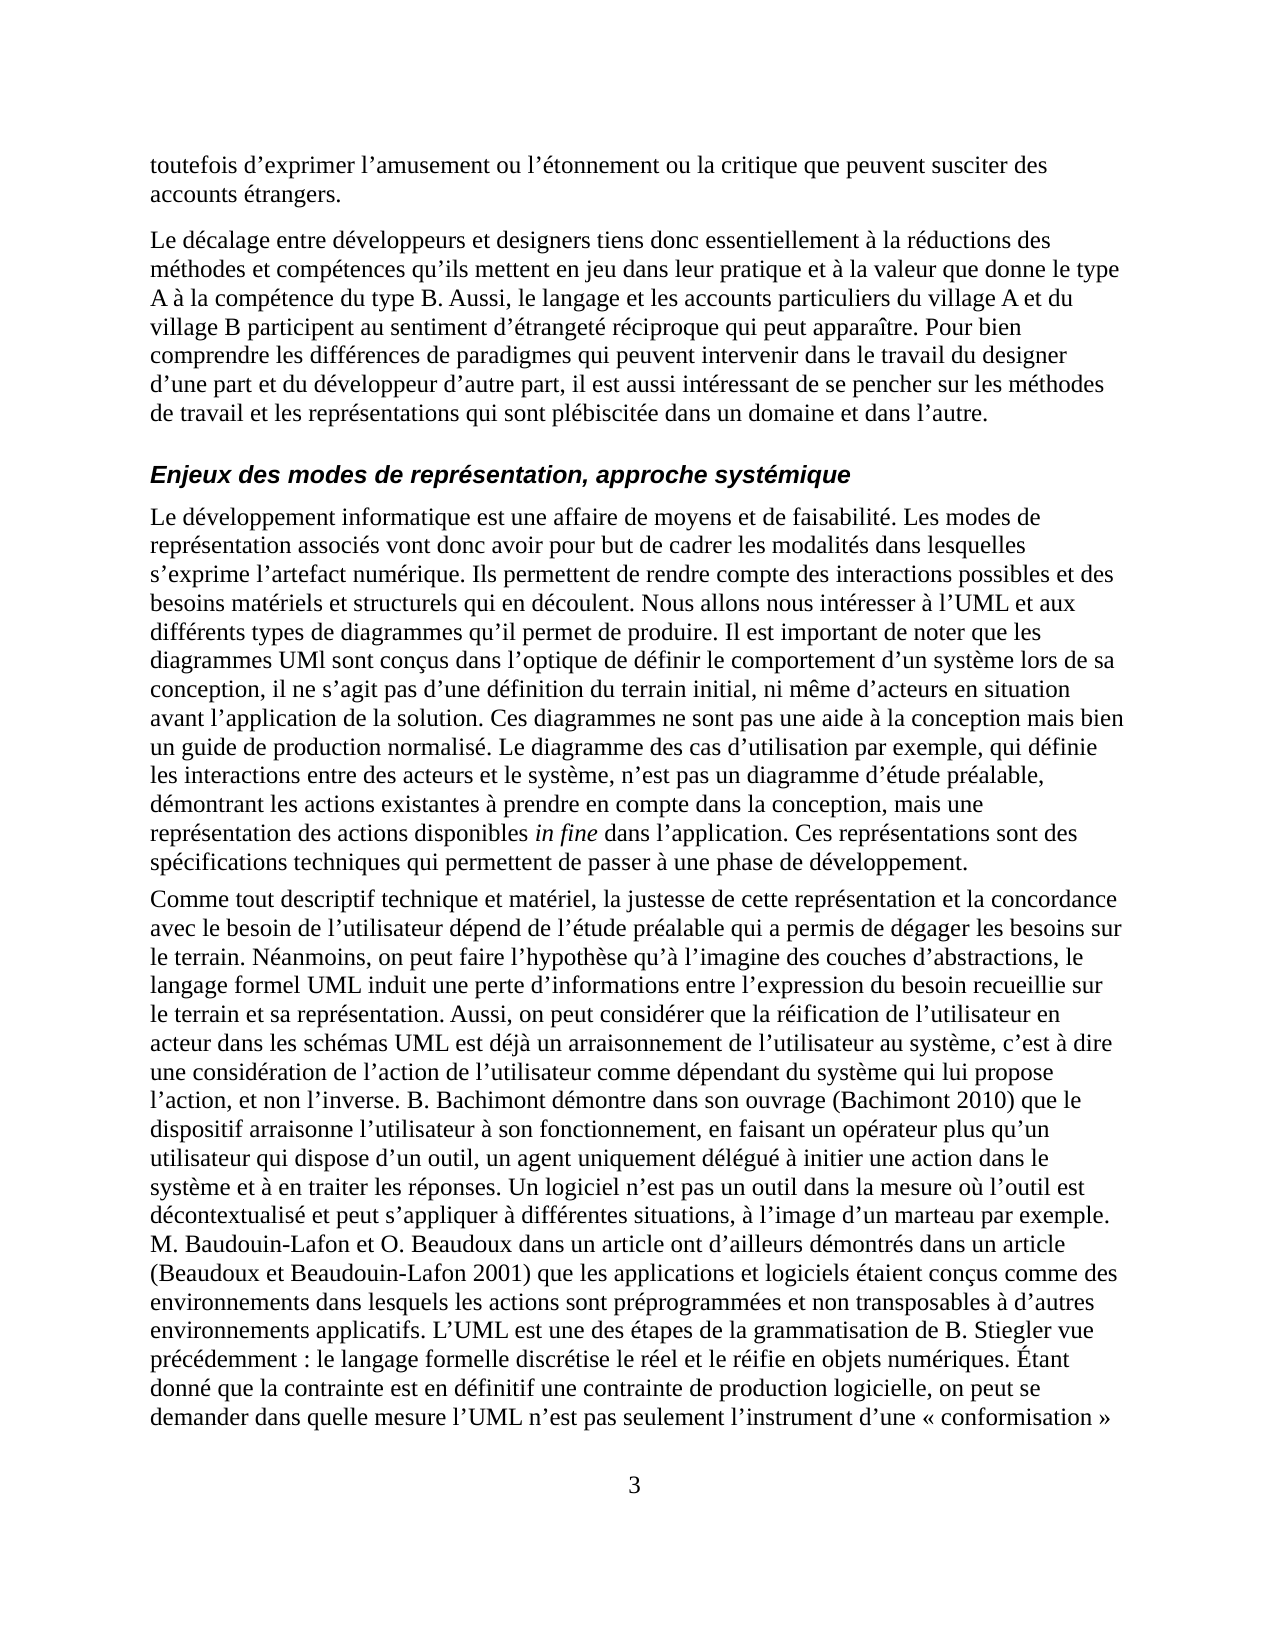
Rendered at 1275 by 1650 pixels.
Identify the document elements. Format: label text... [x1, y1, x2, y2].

text Comme tout descriptif technique et matériel, la justesse de cette représentation et la concordance avec le besoin de l’utilisateur dépend de l’étude préalable qui a permis de dégager les besoins sur le terrain. Néanmoins, on peut faire l’hypothèse qu’à l’imagine des couches d’abstractions, le langage formel UML induit une perte d’informations entre l’expression du besoin recueillie sur le terrain et sa représentation. Aussi, on peut considérer que la réification de l’utilisateur en acteur dans les schémas UML est déjà un arraisonnement de l’utilisateur au système, c’est à dire une considération de l’action de l’utilisateur comme dépendant du système qui lui propose l’action, et non l’inverse. B. Bachimont démontre dans son ouvrage (Bachimont 2010) que le dispositif arraisonne l’utilisateur à son fonctionnement, en faisant un opérateur plus qu’un utilisateur qui dispose d’un outil, un agent uniquement délégué à initier une action dans le système et à en traiter les réponses. Un logiciel n’est pas un outil dans la mesure où l’outil est décontextualisé et peut s’appliquer à différentes situations, à l’image d’un marteau par exemple. M. Baudouin-Lafon et O. Beaudoux dans un article ont d’ailleurs démontrés dans un article (Beaudoux et Beaudouin-Lafon 2001) que les applications et logiciels étaient conçus comme des environnements dans lesquels les actions sont préprogrammées et non transposables à d’autres environnements applicatifs. L’UML est une des étapes de la grammatisation de B. Stiegler vue précédemment : le langage formelle discrétise le réel et le réifie en objets numériques. Étant donné que la contrainte est en définitif une contrainte de production logicielle, on peut se demander dans quelle mesure l’UML n’est pas seulement l’instrument d’une « conformisation » [150, 884, 1125, 1431]
text Le décalage entre développeurs et designers tiens donc essentiellement à la réductions des méthodes et compétences qu’ils mettent en jeu dans leur pratique et à la valeur que donne le type A à la compétence du type B. Aussi, le langage et les accounts particuliers du village A et du village B participent au sentiment d’étrangeté réciproque qui peut apparaître. Pour bien comprendre les différences de paradigmes qui peuvent intervenir dans le travail du designer d’une part et du développeur d’autre part, il est aussi intéressant de se pencher sur les méthodes de travail et les représentations qui sont plébiscitée dans un domaine et dans l’autre. [150, 225, 1125, 427]
subtitle Enjeux des modes de représentation, approche systémique [150, 461, 1125, 489]
text Le développement informatique est une affaire de moyens et de faisabilité. Les modes de représentation associés vont donc avoir pour but de cadrer les modalités dans lesquelles s’exprime l’artefact numérique. Ils permettent de rendre compte des interactions possibles et des besoins matériels et structurels qui en découlent. Nous allons nous intéresser à l’UML et aux différents types de diagrammes qu’il permet de produire. Il est important de noter que les diagrammes UMl sont conçus dans l’optique de définir le comportement d’un système lors de sa conception, il ne s’agit pas d’une définition du terrain initial, ni même d’acteurs en situation avant l’application de la solution. Ces diagrammes ne sont pas une aide à la conception mais bien un guide de production normalisé. Le diagramme des cas d’utilisation par exemple, qui définie les interactions entre des acteurs et le système, n’est pas un diagramme d’étude préalable, démontrant les actions existantes à prendre en compte dans la conception, mais une représentation des actions disponibles in fine dans l’application. Ces représentations sont des spécifications techniques qui permettent de passer à une phase de développement. [150, 502, 1125, 875]
text toutefois d’exprimer l’amusement ou l’étonnement ou la critique que peuvent susciter des accounts étrangers. [150, 150, 1125, 207]
